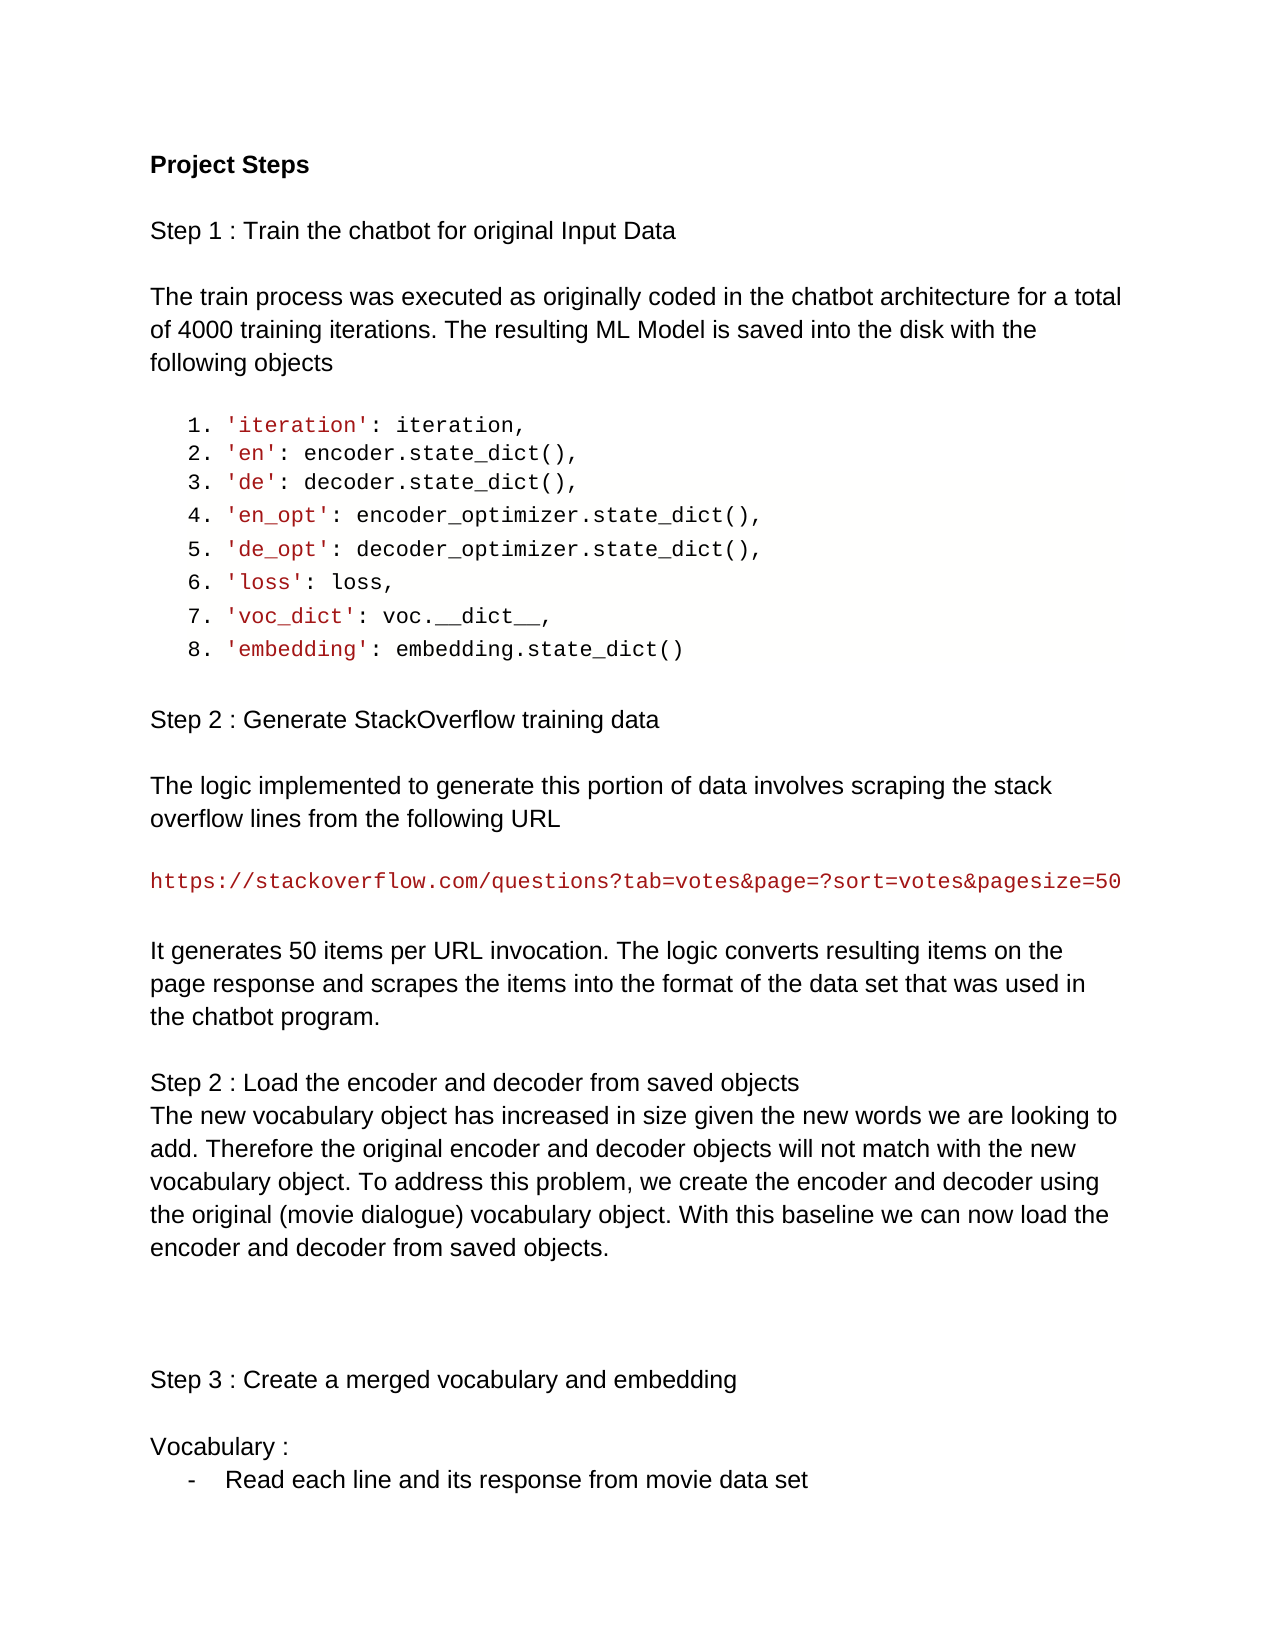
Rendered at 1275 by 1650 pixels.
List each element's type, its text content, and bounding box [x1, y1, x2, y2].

list 'embedding': embedding.state_dict() [187, 638, 1125, 663]
text It generates 50 items per URL invocation. The logic converts resulting items on the page response and scrapes the items into the format of the data set that was used in the chatbot program. [150, 936, 1125, 1031]
text The logic implemented to generate this portion of data involves scraping the stack overflow lines from the following URL [150, 771, 1125, 832]
text Project Steps [150, 150, 1125, 179]
text Vocabulary : [150, 1432, 1125, 1460]
list 'de': decoder.state_dict(), [187, 471, 1125, 496]
list Read each line and its response from movie data set [187, 1464, 1125, 1493]
list 'voc_dict': voc.__dict__, [187, 605, 1125, 629]
text The train process was executed as originally coded in the chatbot architecture for a total of 4000 training iterations. The resulting ML Model is saved into the disk with the following objects [150, 282, 1125, 377]
text Step 1 : Train the chatbot for original Input Data [150, 216, 1125, 245]
text Step 3 : Create a merged vocabulary and embedding [150, 1366, 1125, 1394]
text Step 2 : Generate StackOverflow training data [150, 705, 1125, 733]
list 'loss': loss, [187, 571, 1125, 596]
text Step 2 : Load the encoder and decoder from saved objects [150, 1068, 1125, 1097]
list 'en_opt': encoder_optimizer.state_dict(), [187, 504, 1125, 529]
list 'de_opt': decoder_optimizer.state_dict(), [187, 538, 1125, 563]
text https://stackoverflow.com/questions?tab=votes&page=?sort=votes&pagesize=50 [150, 870, 1125, 894]
text The new vocabulary object has increased in size given the new words we are looking to add. Therefore the original encoder and decoder objects will not match with the new vocabulary object. To address this problem, we create the encoder and decoder using the original (movie dialogue) vocabulary object. With this baseline we can now load the encoder and decoder from saved objects. [150, 1101, 1125, 1262]
list 'en': encoder.state_dict(), [187, 443, 1125, 467]
list 'iteration': iteration, [187, 414, 1125, 439]
